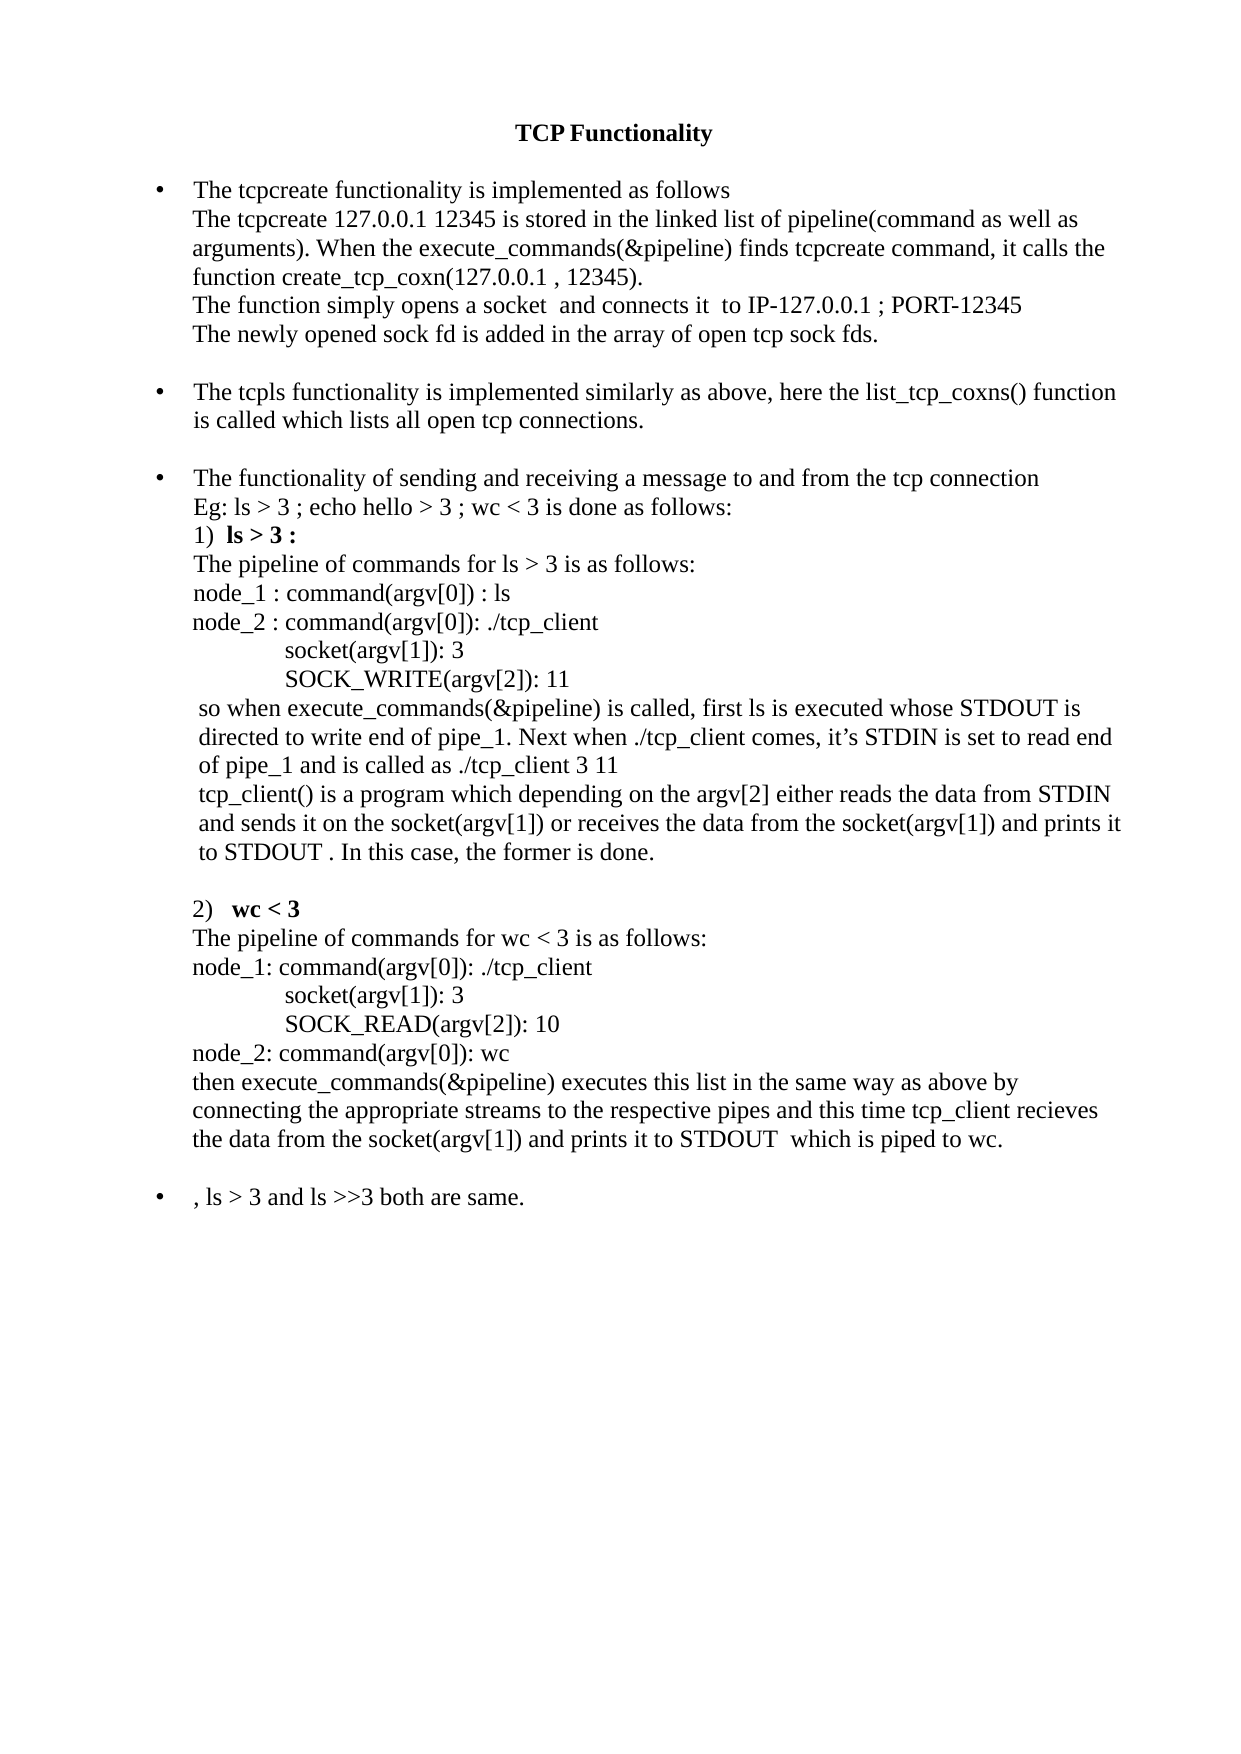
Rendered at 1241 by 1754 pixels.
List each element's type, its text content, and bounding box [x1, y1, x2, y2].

text 2) wc < 3 [118, 894, 1122, 923]
text node_2 : command(argv[0]): ./tcp_client [118, 607, 1122, 636]
text node_2: command(argv[0]): wc [118, 1038, 1122, 1067]
text node_1: command(argv[0]): ./tcp_client [118, 952, 1122, 981]
list node_1 : command(argv[0]) : ls [156, 578, 1122, 607]
text The function simply opens a socket and connects it to IP-127.0.0.1 ; PORT-12345 [118, 291, 1122, 319]
list 1) ls > 3 : [156, 521, 1122, 549]
list The tcpcreate functionality is implemented as follows [156, 176, 1122, 204]
text TCP Functionality [118, 118, 1122, 147]
text then execute_commands(&pipeline) executes this list in the same way as above by connecting the appropriate streams to the respective pipes and this time tcp_client recieves the data from the socket(argv[1]) and prints it to STDOUT which is piped to wc. [118, 1067, 1122, 1153]
list The tcpls functionality is implemented similarly as above, here the list_tcp_coxns() function is called which lists all open tcp connections. [156, 377, 1122, 434]
list The pipeline of commands for ls > 3 is as follows: [156, 549, 1122, 578]
text socket(argv[1]): 3 [118, 981, 1122, 1009]
text SOCK_READ(argv[2]): 10 [118, 1009, 1122, 1038]
text socket(argv[1]): 3 [118, 636, 1122, 664]
text The tcpcreate 127.0.0.1 12345 is stored in the linked list of pipeline(command as well as arguments). When the execute_commands(&pipeline) finds tcpcreate command, it calls the function create_tcp_coxn(127.0.0.1 , 12345). [118, 204, 1122, 291]
list The functionality of sending and receiving a message to and from the tcp connection [156, 463, 1122, 492]
text The newly opened sock fd is added in the array of open tcp sock fds. [118, 319, 1122, 348]
text The pipeline of commands for wc < 3 is as follows: [118, 923, 1122, 952]
text tcp_client() is a program which depending on the argv[2] either reads the data from STDIN and sends it on the socket(argv[1]) or receives the data from the socket(argv[1]) and prints it to STDOUT . In this case, the former is done. [118, 779, 1122, 866]
list , ls > 3 and ls >>3 both are same. [156, 1182, 1122, 1211]
text so when execute_commands(&pipeline) is called, first ls is executed whose STDOUT is directed to write end of pipe_1. Next when ./tcp_client comes, it’s STDIN is set to read end of pipe_1 and is called as ./tcp_client 3 11 [118, 693, 1122, 779]
list Eg: ls > 3 ; echo hello > 3 ; wc < 3 is done as follows: [156, 492, 1122, 521]
text SOCK_WRITE(argv[2]): 11 [118, 664, 1122, 693]
